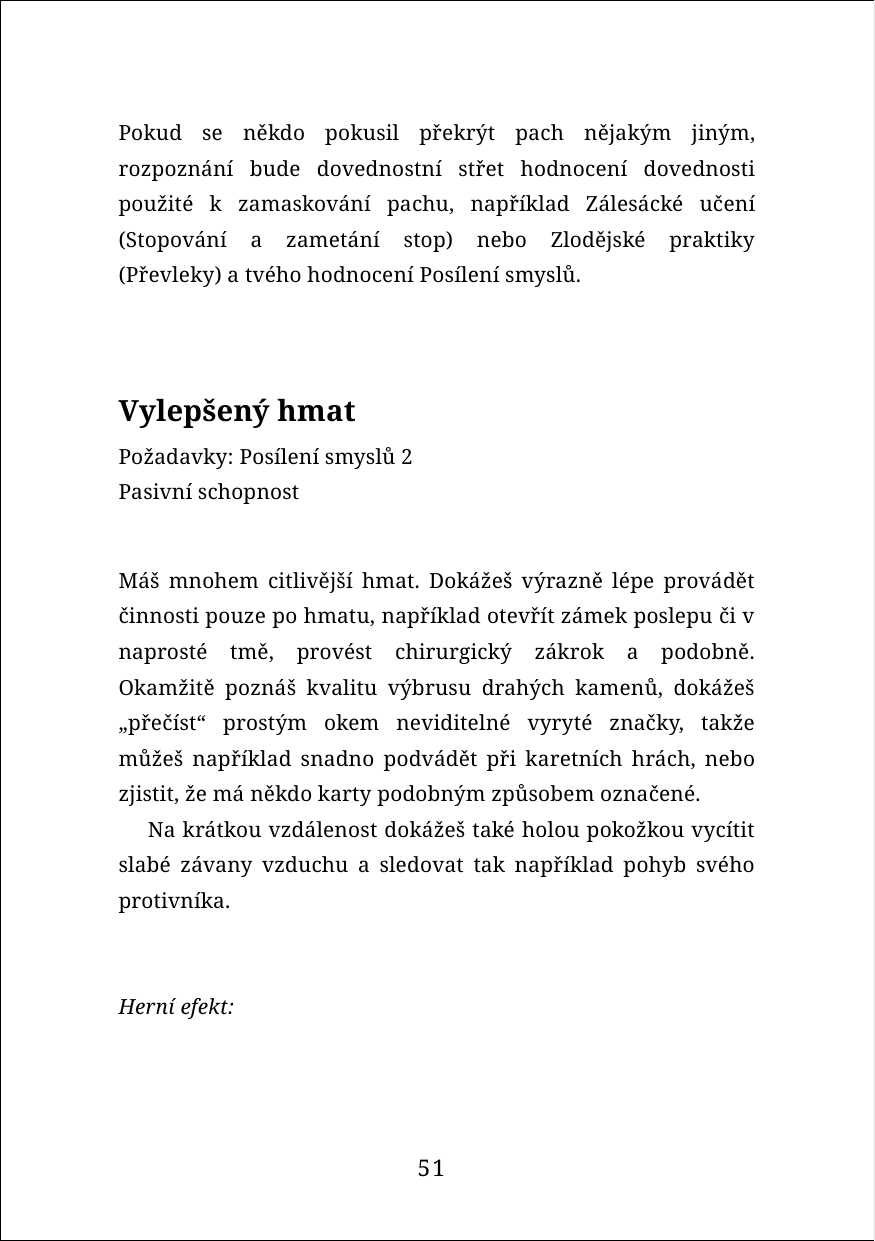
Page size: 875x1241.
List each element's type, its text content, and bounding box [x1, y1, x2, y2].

subtitle Vylepšený hmat [118, 390, 756, 430]
text Máš mnohem citlivější hmat. Dokážeš výrazně lépe provádět činnosti pouze po hmatu, například otevřít zámek poslepu či v naprosté tmě, provést chirurgický zákrok a podobně. Okamžitě poznáš kvalitu výbrusu drahých kamenů, dokážeš „přečíst“ prostým okem neviditelné vyryté značky, takže můžeš například snadno podvádět při karetních hrách, nebo zjistit, že má někdo karty podobným způsobem označené. Na krátkou vzdálenost dokážeš také holou pokožkou vycítit slabé závany vzduchu a sledovat tak například pohyb svého protivníka. [118, 566, 756, 914]
text Herní efekt: [118, 992, 756, 1021]
text Požadavky: Posílení smyslů 2 Pasivní schopnost [118, 442, 756, 541]
text Pokud se někdo pokusil překrýt pach nějakým jiným, rozpoznání bude dovednostní střet hodnocení dovednosti použité k zamaskování pachu, například Zálesácké učení (Stopování a zametání stop) nebo Zlodějské praktiky (Převleky) a tvého hodnocení Posílení smyslů. [118, 118, 756, 289]
